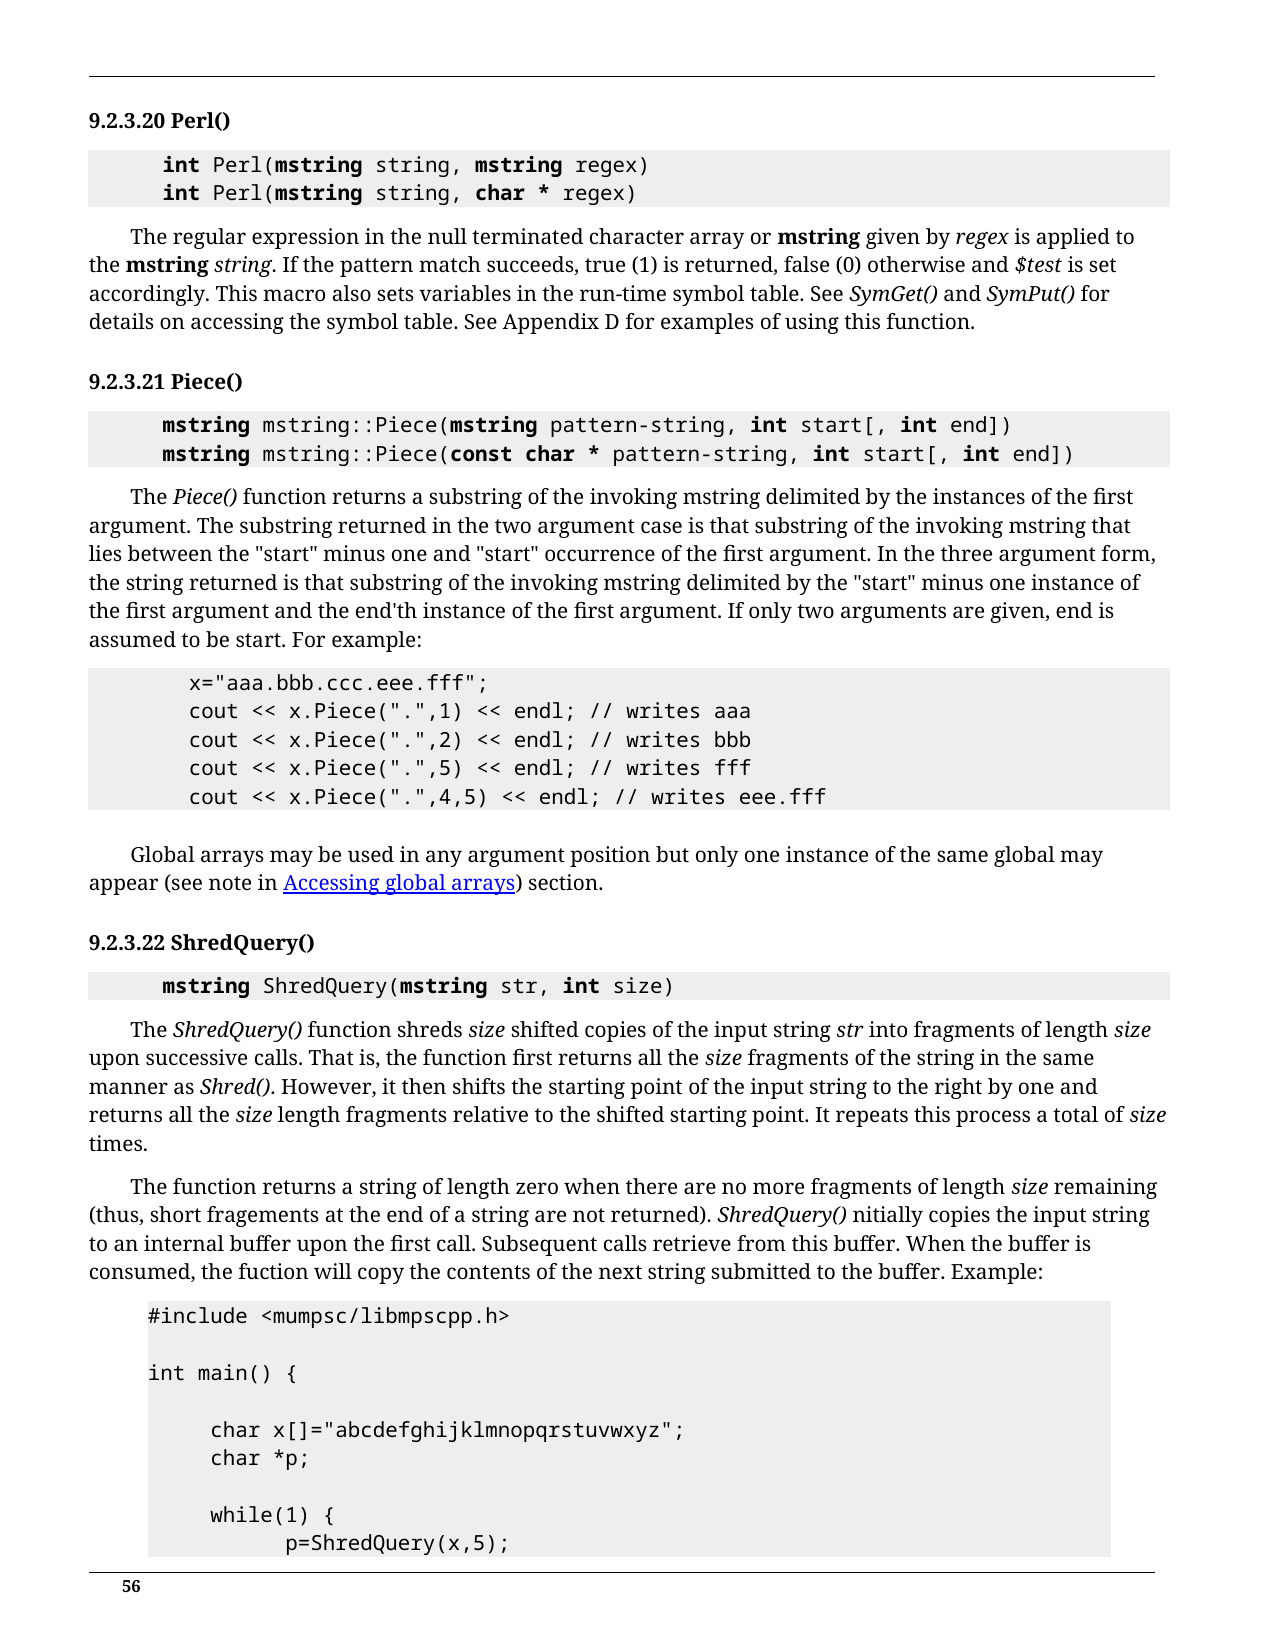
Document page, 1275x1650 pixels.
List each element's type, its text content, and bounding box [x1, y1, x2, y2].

text mstring mstring::Piece(mstring pattern-string, int start[, int end]) mstring mstring::Piece(const char * pattern-string, int start[, int end]) [88, 411, 1170, 467]
text p=ShredQuery(x,5); [148, 1528, 1111, 1557]
text cout << x.Piece(".",4,5) << endl; // writes eee.fff [88, 782, 1170, 810]
text The regular expression in the null terminated character array or mstring given by regex is applied to the mstring string. If the pattern match succeeds, true (1) is returned, false (0) otherwise and $test is set accordingly. This macro also sets variables in the run-time symbol table. See SymGet() and SymPut() for details on accessing the symbol table. See Appendix D for examples of using this function. [88, 222, 1170, 336]
text char *p; [148, 1443, 1111, 1472]
text x="aaa.bbb.ccc.eee.fff"; [88, 668, 1170, 697]
text Global arrays may be used in any argument position but only one instance of the same global may appear (see note in Accessing global arrays) section. [88, 840, 1170, 897]
text cout << x.Piece(".",2) << endl; // writes bbb [88, 725, 1170, 753]
text cout << x.Piece(".",5) << endl; // writes fff [88, 753, 1170, 782]
text The function returns a string of length zero when there are no more fragments of length size remaining (thus, short fragements at the end of a string are not returned). ShredQuery() nitially copies the input string to an internal buffer upon the first call. Subsequent calls retrieve from this buffer. When the buffer is consumed, the fuction will copy the contents of the next string submitted to the buffer. Example: [88, 1172, 1170, 1286]
text mstring ShredQuery(mstring str, int size) [88, 972, 1170, 1000]
text #include <mumpsc/libmpscpp.h> [148, 1301, 1111, 1329]
text int main() { [148, 1358, 1111, 1386]
text char x[]="abcdefghijklmnopqrstuvwxyz"; [148, 1415, 1111, 1443]
subtitle ShredQuery() [88, 928, 1170, 957]
text The ShredQuery() function shreds size shifted copies of the input string str into fragments of length size upon successive calls. That is, the function first returns all the size fragments of the string in the same manner as Shred(). However, it then shifts the starting point of the input string to the right by one and returns all the size length fragments relative to the shifted starting point. It repeats this process a total of size times. [88, 1015, 1170, 1157]
text int Perl(mstring string, mstring regex) int Perl(mstring string, char * regex) [88, 150, 1170, 207]
text while(1) { [148, 1500, 1111, 1528]
text The Piece() function returns a substring of the invoking mstring delimited by the instances of the first argument. The substring returned in the two argument case is that substring of the invoking mstring that lies between the "start" minus one and "start" occurrence of the first argument. In the three argument form, the string returned is that substring of the invoking mstring delimited by the "start" minus one instance of the first argument and the end'th instance of the first argument. If only two arguments are given, end is assumed to be start. For example: [88, 482, 1170, 653]
text cout << x.Piece(".",1) << endl; // writes aaa [88, 697, 1170, 725]
subtitle Perl() [88, 107, 1170, 135]
subtitle Piece() [88, 367, 1170, 396]
